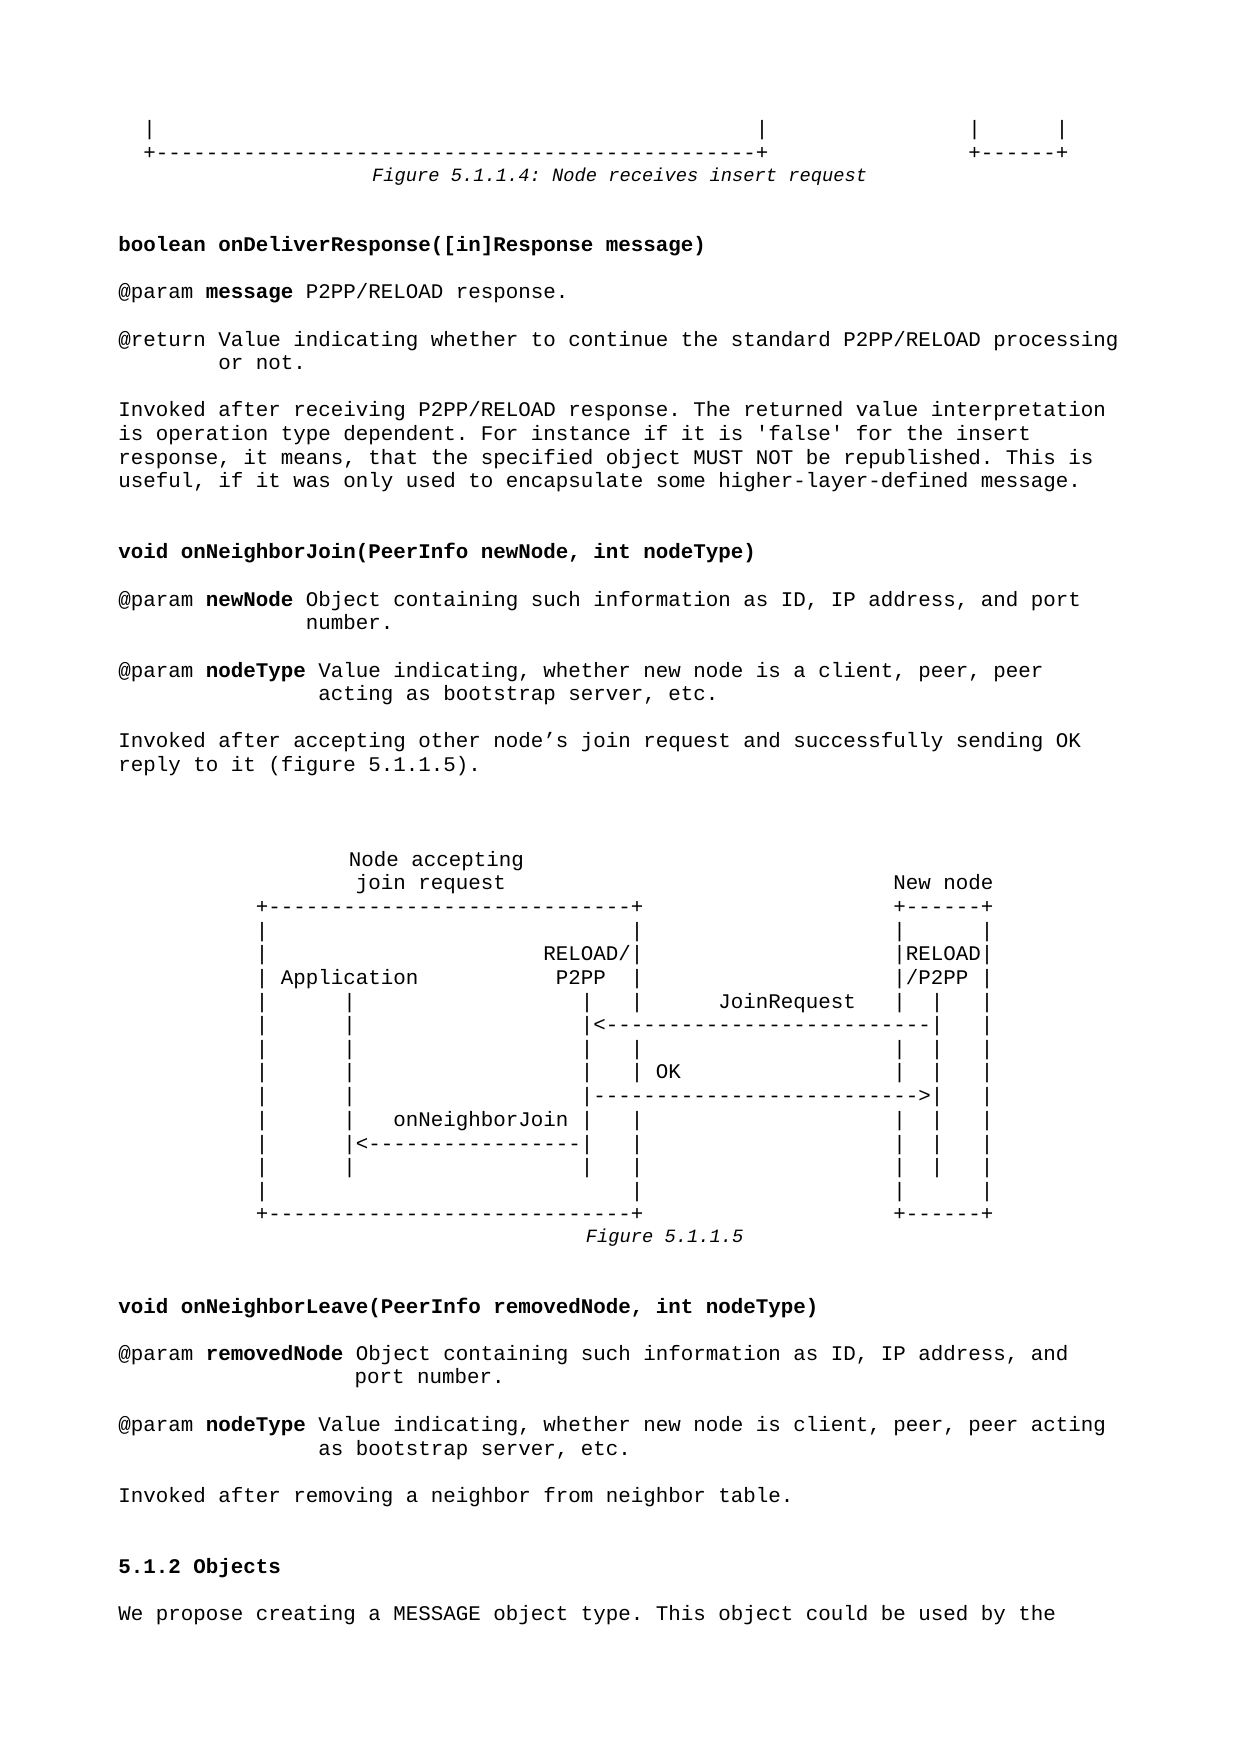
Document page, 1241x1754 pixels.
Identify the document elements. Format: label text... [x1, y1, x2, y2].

text | | | | [118, 920, 1122, 943]
text Invoked after accepting other node’s join request and successfully sending OK reply to it (figure 5.1.1.5). [118, 731, 1122, 778]
text +------------------------------------------------+ +------+ [118, 142, 1122, 165]
text | | onNeighborJoin | | | | | [118, 1109, 1122, 1132]
text number. [118, 612, 1122, 636]
text @param newNode Object containing such information as ID, IP address, and port [118, 589, 1122, 612]
text Figure 5.1.1.4: Node receives insert request [118, 165, 1122, 187]
text | |<-----------------| | | | | [118, 1132, 1122, 1156]
text join request New node [118, 872, 1122, 896]
text +-----------------------------+ +------+ [118, 896, 1122, 920]
text | | |<--------------------------| | [118, 1014, 1122, 1038]
subtitle 5.1.2 Objects [118, 1556, 1122, 1579]
text void onNeighborLeave(PeerInfo removedNode, int nodeType) [118, 1296, 1122, 1319]
text | | | | [118, 118, 1122, 142]
text | | |-------------------------->| | [118, 1085, 1122, 1109]
text boolean onDeliverResponse([in]Response message) [118, 234, 1122, 258]
text as bootstrap server, etc. [118, 1437, 1122, 1461]
text acting as bootstrap server, etc. [118, 683, 1122, 707]
text We propose creating a MESSAGE object type. This object could be used by the [118, 1603, 1122, 1627]
text | | | | [118, 1180, 1122, 1203]
text | | | | OK | | | [118, 1062, 1122, 1085]
text @param message P2PP/RELOAD response. [118, 281, 1122, 305]
text | RELOAD/| |RELOAD| [118, 943, 1122, 967]
text +-----------------------------+ +------+ [118, 1203, 1122, 1227]
text or not. [118, 352, 1122, 376]
text Node accepting [118, 849, 1122, 872]
text | Application P2PP | |/P2PP | [118, 967, 1122, 991]
text @return Value indicating whether to continue the standard P2PP/RELOAD processing [118, 328, 1122, 352]
text @param nodeType Value indicating, whether new node is client, peer, peer acting [118, 1414, 1122, 1437]
text void onNeighborJoin(PeerInfo newNode, int nodeType) [118, 541, 1122, 565]
text | | | | | | | [118, 1156, 1122, 1180]
text Invoked after receiving P2PP/RELOAD response. The returned value interpretation is operation type dependent. For instance if it is 'false' for the insert response, it means, that the specified object MUST NOT be republished. This is useful, if it was only used to encapsulate some higher-layer-defined message. [118, 399, 1122, 494]
text Figure 5.1.1.5 [118, 1227, 1122, 1248]
text | | | | | | | [118, 1038, 1122, 1062]
text Invoked after removing a neighbor from neighbor table. [118, 1485, 1122, 1508]
text @param nodeType Value indicating, whether new node is a client, peer, peer [118, 659, 1122, 683]
text | | | | JoinRequest | | | [118, 991, 1122, 1014]
text @param removedNode Object containing such information as ID, IP address, and port number. [118, 1343, 1122, 1390]
